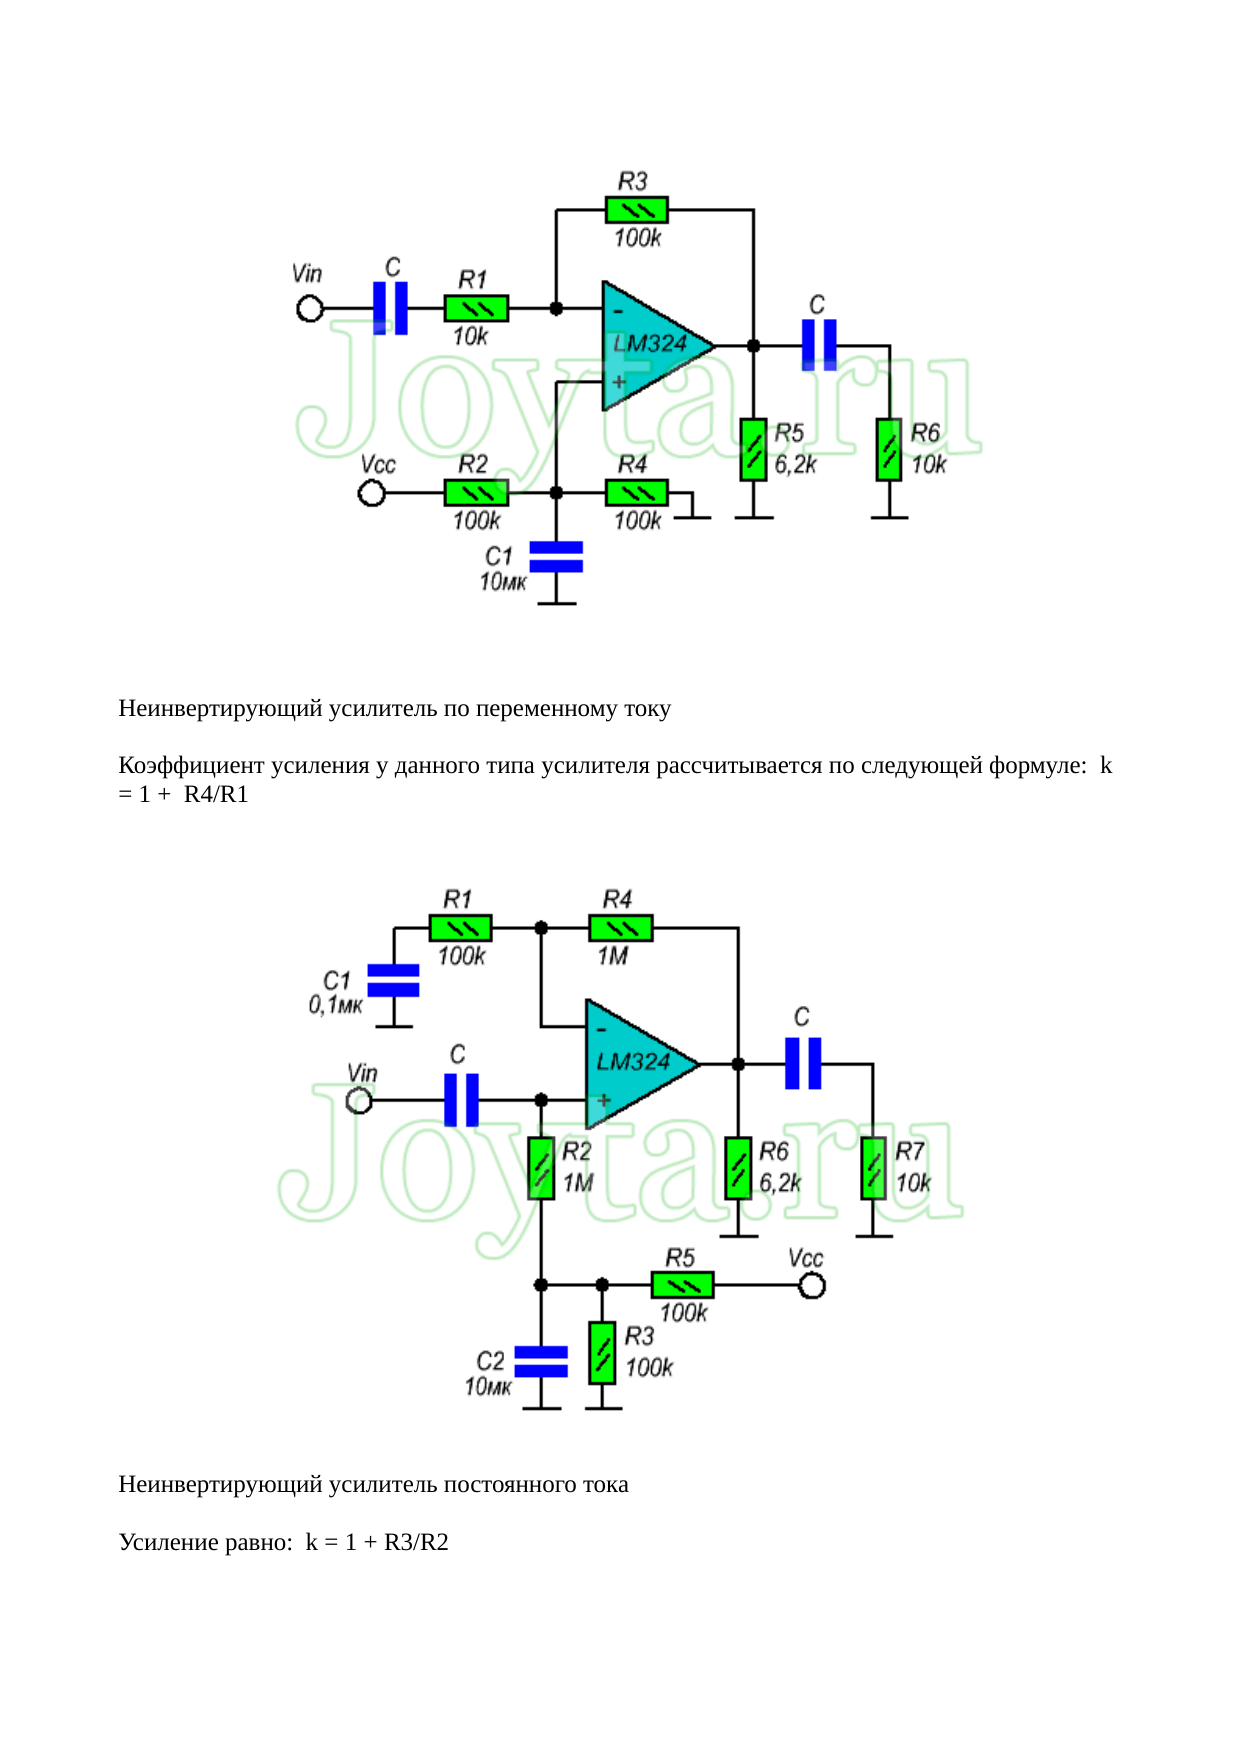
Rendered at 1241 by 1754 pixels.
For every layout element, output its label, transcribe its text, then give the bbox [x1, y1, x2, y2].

picture [242, 118, 998, 654]
text Коэффициент усиления у данного типа усилителя рассчитывается по следующей формуле: k = 1 + R4/R1 [118, 751, 1122, 808]
text Неинвертирующий усилитель по переменному току [118, 693, 1122, 722]
text Неинвертирующий усилитель постоянного тока [118, 1469, 1122, 1498]
picture [260, 836, 981, 1459]
text Усиление равно: k = 1 + R3/R2 [118, 1527, 1122, 1556]
